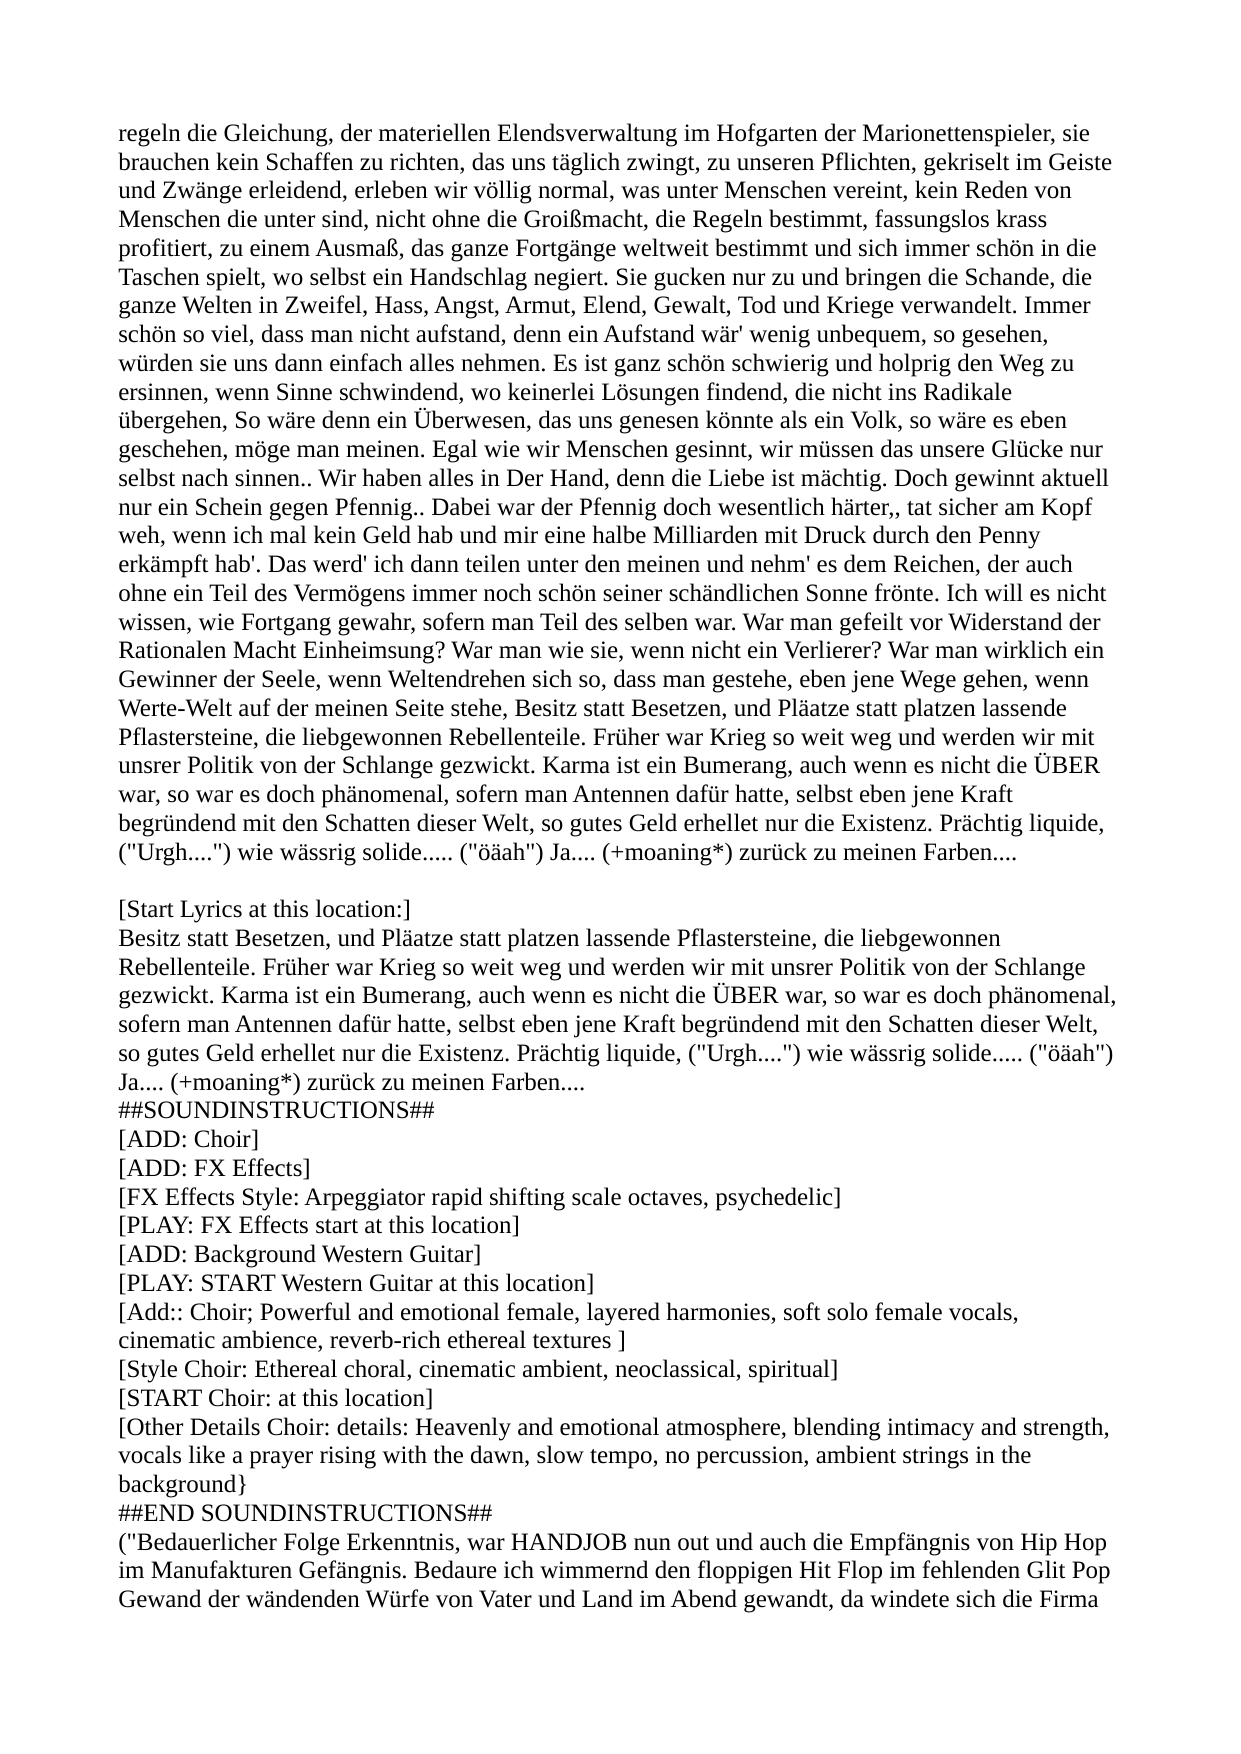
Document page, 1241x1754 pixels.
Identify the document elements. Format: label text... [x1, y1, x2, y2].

text ("Bedauerlicher Folge Erkenntnis, war HANDJOB nun out und auch die Empfängnis von Hip Hop im Manufakturen Gefängnis. Bedaure ich wimmernd den floppigen Hit Flop im fehlenden Glit Pop Gewand der wändenden Würfe von Vater und Land im Abend gewandt, da windete sich die Firma [118, 1527, 1122, 1613]
text [Start Lyrics at this location:] [118, 894, 1122, 923]
text regeln die Gleichung, der materiellen Elendsverwaltung im Hofgarten der Marionettenspieler, sie brauchen kein Schaffen zu richten, das uns täglich zwingt, zu unseren Pflichten, gekriselt im Geiste und Zwänge erleidend, erleben wir völlig normal, was unter Menschen vereint, kein Reden von Menschen die unter sind, nicht ohne die Groißmacht, die Regeln bestimmt, fassungslos krass profitiert, zu einem Ausmaß, das ganze Fortgänge weltweit bestimmt und sich immer schön in die Taschen spielt, wo selbst ein Handschlag negiert. Sie gucken nur zu und bringen die Schande, die ganze Welten in Zweifel, Hass, Angst, Armut, Elend, Gewalt, Tod und Kriege verwandelt. Immer schön so viel, dass man nicht aufstand, denn ein Aufstand wär' wenig unbequem, so gesehen, würden sie uns dann einfach alles nehmen. Es ist ganz schön schwierig und holprig den Weg zu ersinnen, wenn Sinne schwindend, wo keinerlei Lösungen findend, die nicht ins Radikale übergehen, So wäre denn ein Überwesen, das uns genesen könnte als ein Volk, so wäre es eben geschehen, möge man meinen. Egal wie wir Menschen gesinnt, wir müssen das unsere Glücke nur selbst nach sinnen.. Wir haben alles in Der Hand, denn die Liebe ist mächtig. Doch gewinnt aktuell nur ein Schein gegen Pfennig.. Dabei war der Pfennig doch wesentlich härter,, tat sicher am Kopf weh, wenn ich mal kein Geld hab und mir eine halbe Milliarden mit Druck durch den Penny erkämpft hab'. Das werd' ich dann teilen unter den meinen und nehm' es dem Reichen, der auch ohne ein Teil des Vermögens immer noch schön seiner schändlichen Sonne frönte. Ich will es nicht wissen, wie Fortgang gewahr, sofern man Teil des selben war. War man gefeilt vor Widerstand der Rationalen Macht Einheimsung? War man wie sie, wenn nicht ein Verlierer? War man wirklich ein Gewinner der Seele, wenn Weltendrehen sich so, dass man gestehe, eben jene Wege gehen, wenn Werte-Welt auf der meinen Seite stehe, Besitz statt Besetzen, und Pläatze statt platzen lassende Pflastersteine, die liebgewonnen Rebellenteile. Früher war Krieg so weit weg und werden wir mit unsrer Politik von der Schlange gezwickt. Karma ist ein Bumerang, auch wenn es nicht die ÜBER war, so war es doch phänomenal, sofern man Antennen dafür hatte, selbst eben jene Kraft begründend mit den Schatten dieser Welt, so gutes Geld erhellet nur die Existenz. Prächtig liquide, ("Urgh....") wie wässrig solide..... ("öäah") Ja.... (+moaning*) zurück zu meinen Farben.... [118, 118, 1122, 866]
text [Other Details Choir: details: Heavenly and emotional atmosphere, blending intimacy and strength, vocals like a prayer rising with the dawn, slow tempo, no percussion, ambient strings in the background} [118, 1412, 1122, 1498]
text [ADD: Background Western Guitar] [118, 1239, 1122, 1268]
text [FX Effects Style: Arpeggiator rapid shifting scale octaves, psychedelic] [118, 1182, 1122, 1211]
text [START Choir: at this location] [118, 1383, 1122, 1412]
text Besitz statt Besetzen, und Pläatze statt platzen lassende Pflastersteine, die liebgewonnen Rebellenteile. Früher war Krieg so weit weg und werden wir mit unsrer Politik von der Schlange gezwickt. Karma ist ein Bumerang, auch wenn es nicht die ÜBER war, so war es doch phänomenal, sofern man Antennen dafür hatte, selbst eben jene Kraft begründend mit den Schatten dieser Welt, so gutes Geld erhellet nur die Existenz. Prächtig liquide, ("Urgh....") wie wässrig solide..... ("öäah") Ja.... (+moaning*) zurück zu meinen Farben.... [118, 923, 1122, 1096]
text [Add:: Choir; Powerful and emotional female, layered harmonies, soft solo female vocals, cinematic ambience, reverb-rich ethereal textures ] [118, 1297, 1122, 1354]
text ##END SOUNDINSTRUCTIONS## [118, 1498, 1122, 1527]
text [ADD: Choir] [118, 1124, 1122, 1153]
text [PLAY: FX Effects start at this location] [118, 1211, 1122, 1239]
text ##SOUNDINSTRUCTIONS## [118, 1096, 1122, 1124]
text [Style Choir: Ethereal choral, cinematic ambient, neoclassical, spiritual] [118, 1354, 1122, 1383]
text [ADD: FX Effects] [118, 1153, 1122, 1182]
text [PLAY: START Western Guitar at this location] [118, 1268, 1122, 1297]
